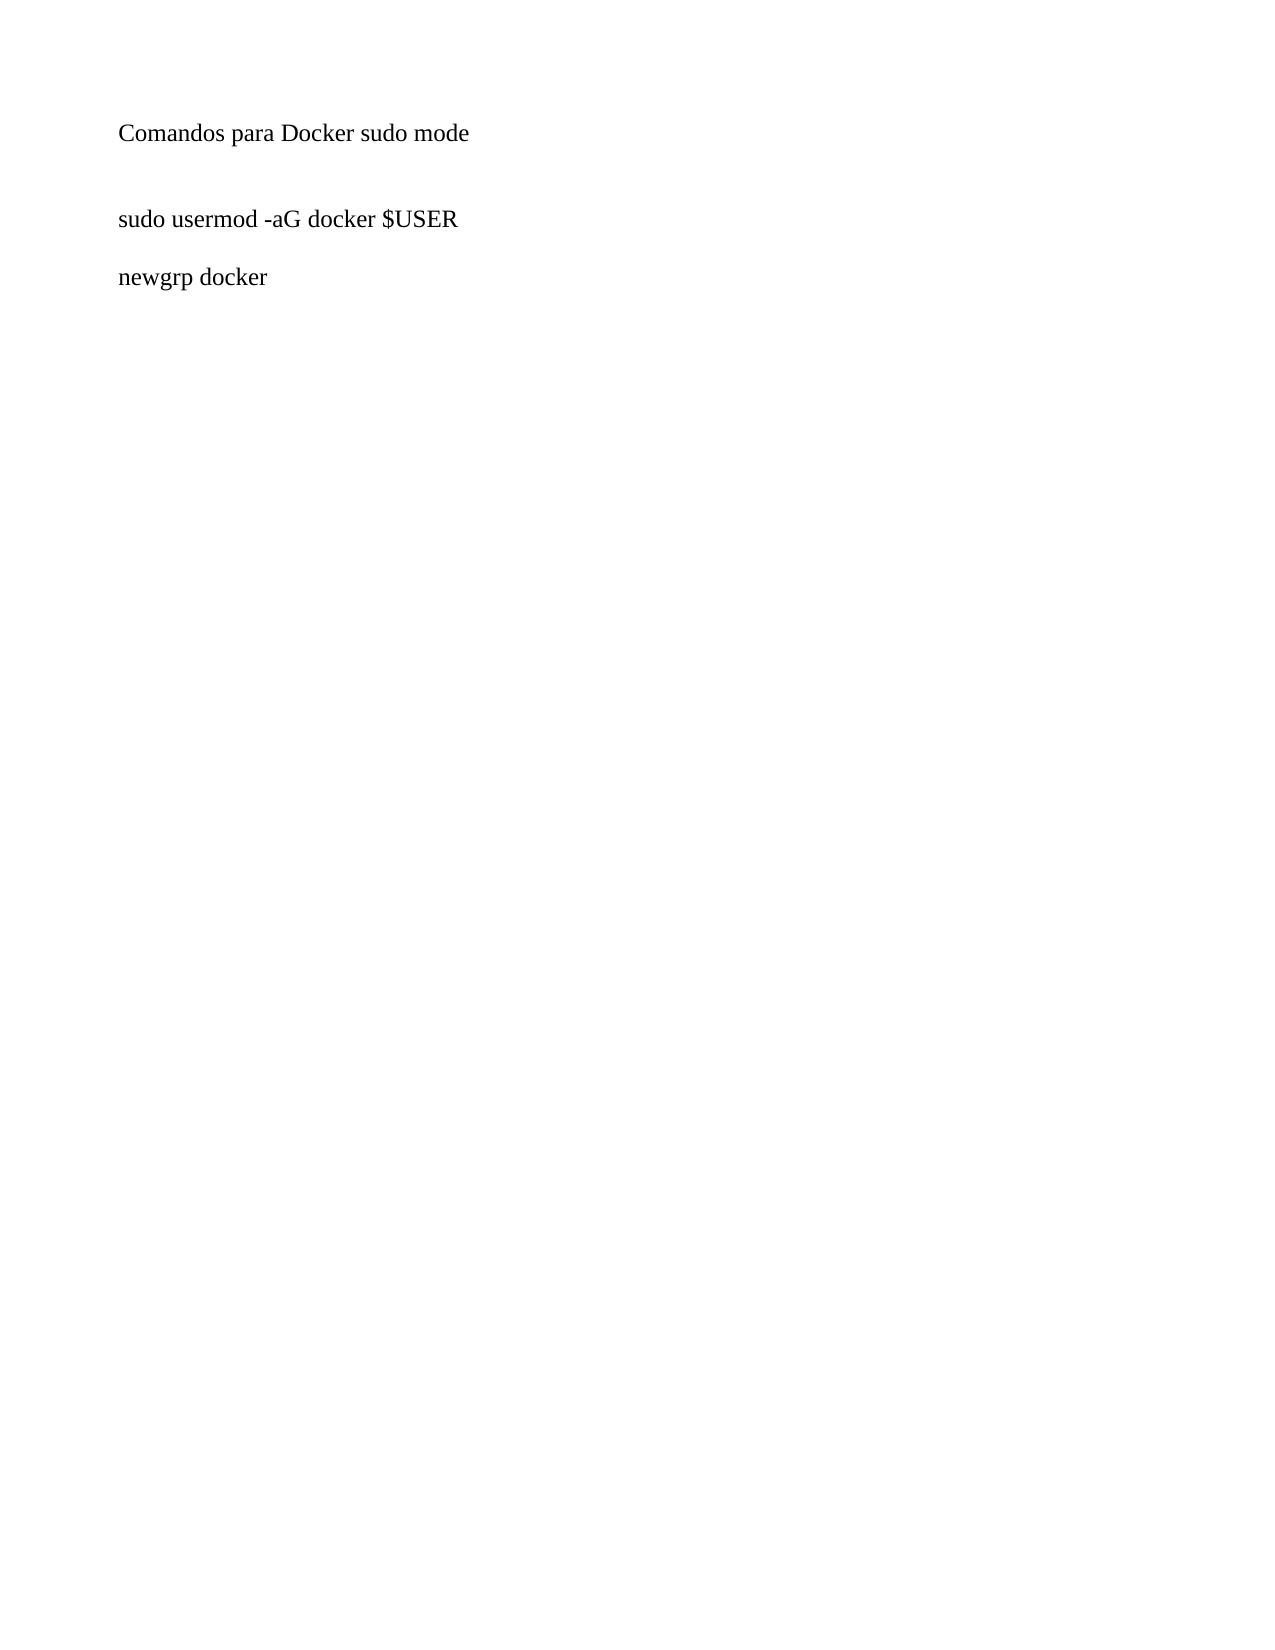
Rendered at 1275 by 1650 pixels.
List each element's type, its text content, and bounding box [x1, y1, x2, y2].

text Comandos para Docker sudo mode [118, 118, 1157, 147]
text sudo usermod -aG docker $USER [118, 204, 1157, 233]
text newgrp docker [118, 262, 1157, 291]
